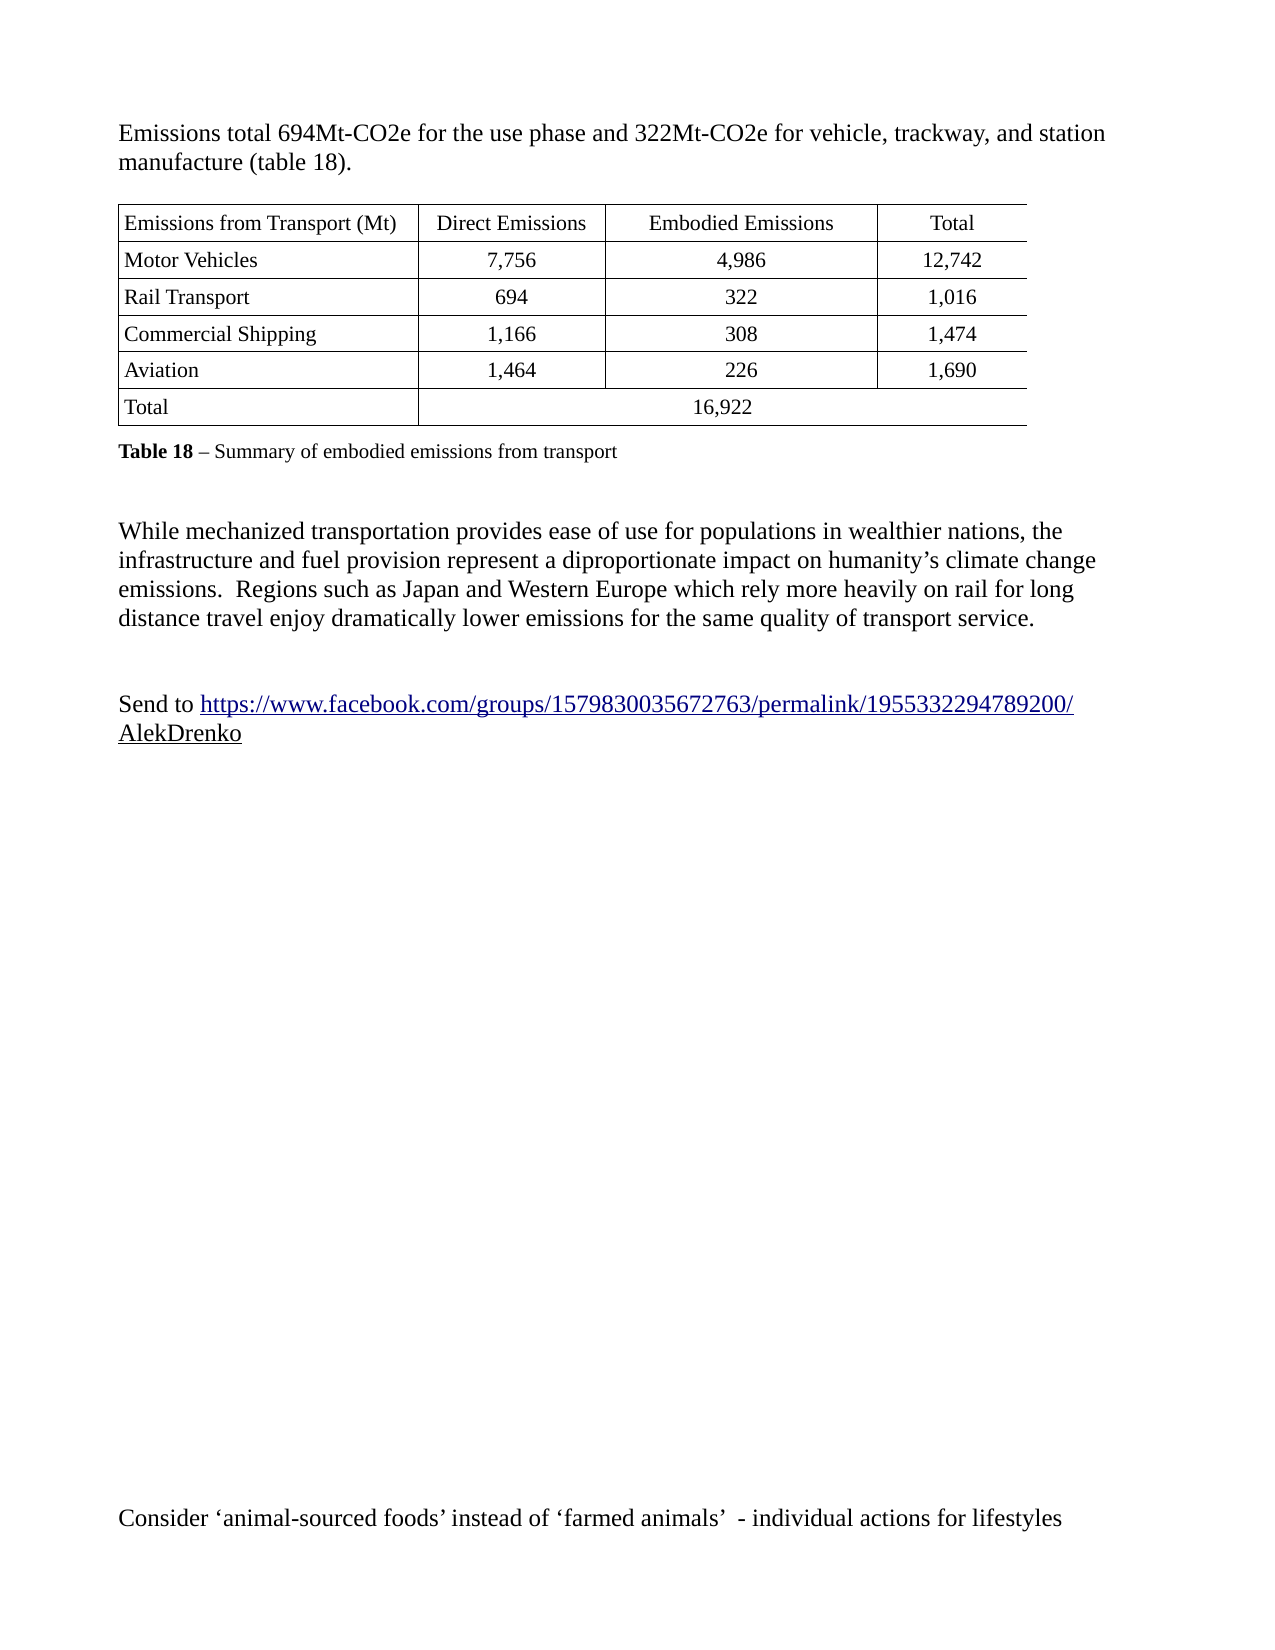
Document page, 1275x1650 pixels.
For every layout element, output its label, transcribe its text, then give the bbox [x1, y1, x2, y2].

table_cell 1,474 [878, 316, 1027, 351]
table_cell Aviation [119, 352, 418, 388]
table_cell 322 [606, 279, 877, 315]
table_cell 1,166 [419, 316, 605, 351]
table_cell Rail Transport [119, 279, 418, 315]
table_header Direct Emissions [419, 205, 605, 241]
text Emissions total 694Mt-CO2e for the use phase and 322Mt-CO2e for vehicle, trackway, and station manufacture (table 18). [118, 118, 1157, 176]
table_cell Motor Vehicles [119, 242, 418, 278]
table_cell 4,986 [606, 242, 877, 278]
table_cell 226 [606, 352, 877, 388]
table_header Total [878, 205, 1027, 241]
table_cell 1,690 [878, 352, 1027, 388]
table_cell Commercial Shipping [119, 316, 418, 351]
table_cell 1,016 [878, 279, 1027, 315]
table_header Emissions from Transport (Mt) [119, 205, 418, 241]
table_cell 308 [606, 316, 877, 351]
text Send to https://www.facebook.com/groups/1579830035672763/permalink/1955332294789200/ [118, 689, 1157, 718]
table_header Embodied Emissions [606, 205, 877, 241]
table_cell Total [119, 389, 418, 425]
table_cell 16,922 [419, 389, 1027, 425]
table_cell 12,742 [878, 242, 1027, 278]
table_cell 7,756 [419, 242, 605, 278]
text AlekDrenko [118, 718, 1157, 746]
table_cell 694 [419, 279, 605, 315]
text While mechanized transportation provides ease of use for populations in wealthier nations, the infrastructure and fuel provision represent a diproportionate impact on humanity’s climate change emissions. Regions such as Japan and Western Europe which rely more heavily on rail for long distance travel enjoy dramatically lower emissions for the same quality of transport service. [118, 516, 1157, 631]
text Table 18 – Summary of embodied emissions from transport [118, 439, 1157, 463]
table_cell 1,464 [419, 352, 605, 388]
